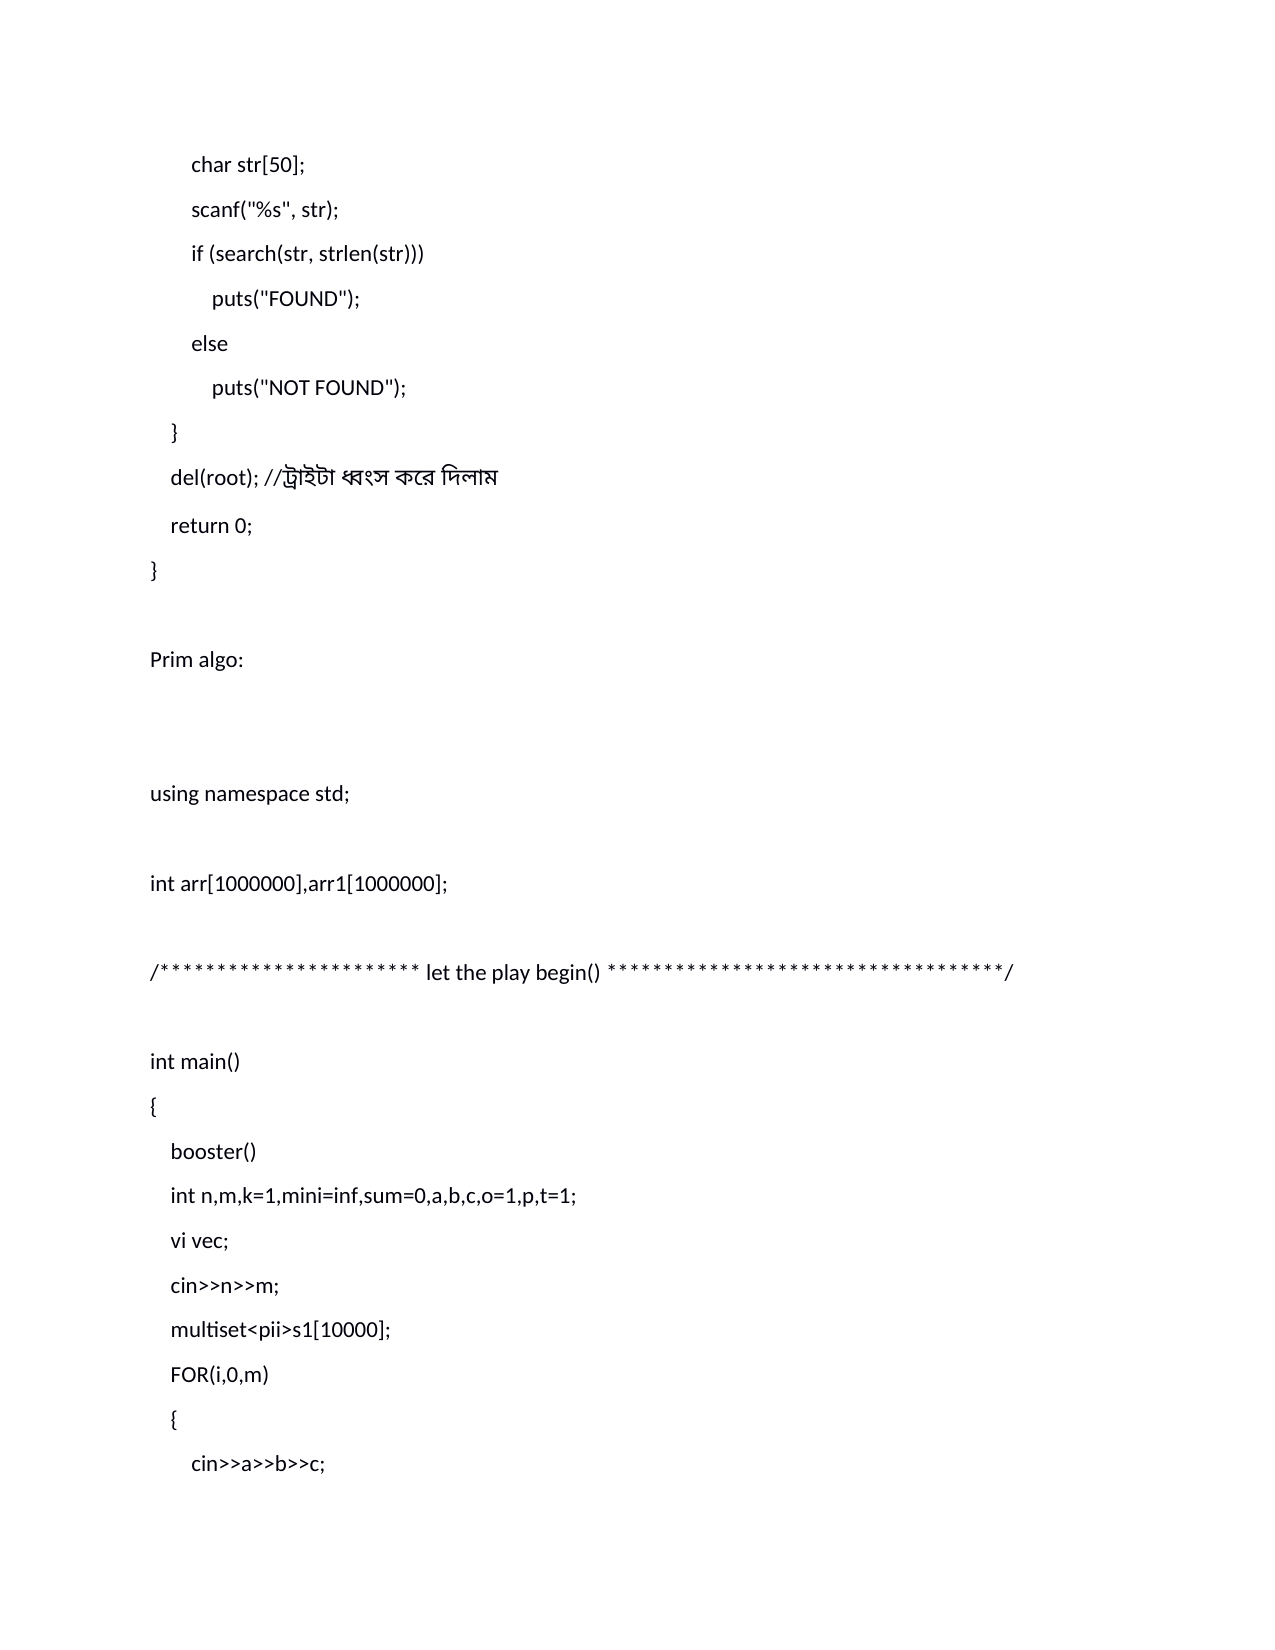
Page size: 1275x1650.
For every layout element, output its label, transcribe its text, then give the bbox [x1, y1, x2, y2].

text int arr[1000000],arr1[1000000]; [150, 869, 1125, 897]
text scanf("%s", str); [150, 195, 1125, 223]
text FOR(i,0,m) [150, 1360, 1125, 1388]
text else [150, 329, 1125, 357]
text Prim algo: [150, 645, 1125, 673]
text } [150, 556, 1125, 584]
text int main() [150, 1047, 1125, 1075]
text if (search(str, strlen(str))) [150, 239, 1125, 267]
text booster() [150, 1137, 1125, 1165]
text vi vec; [150, 1226, 1125, 1254]
text } [150, 418, 1125, 446]
text cin>>n>>m; [150, 1271, 1125, 1299]
text puts("NOT FOUND"); [150, 373, 1125, 401]
text cin>>a>>b>>c; [150, 1449, 1125, 1478]
text { [150, 1092, 1125, 1120]
text puts("FOUND"); [150, 284, 1125, 312]
text { [150, 1405, 1125, 1433]
text return 0; [150, 511, 1125, 539]
text int n,m,k=1,mini=inf,sum=0,a,b,c,o=1,p,t=1; [150, 1181, 1125, 1209]
text multiset<pii>s1[10000]; [150, 1316, 1125, 1343]
text using namespace std; [150, 779, 1125, 807]
text del(root); //ট্রাইটা ধ্বংস করে দিলাম [150, 463, 1125, 494]
text char str[50]; [150, 150, 1125, 178]
text /*********************** let the play begin() ***********************************/ [150, 958, 1125, 986]
